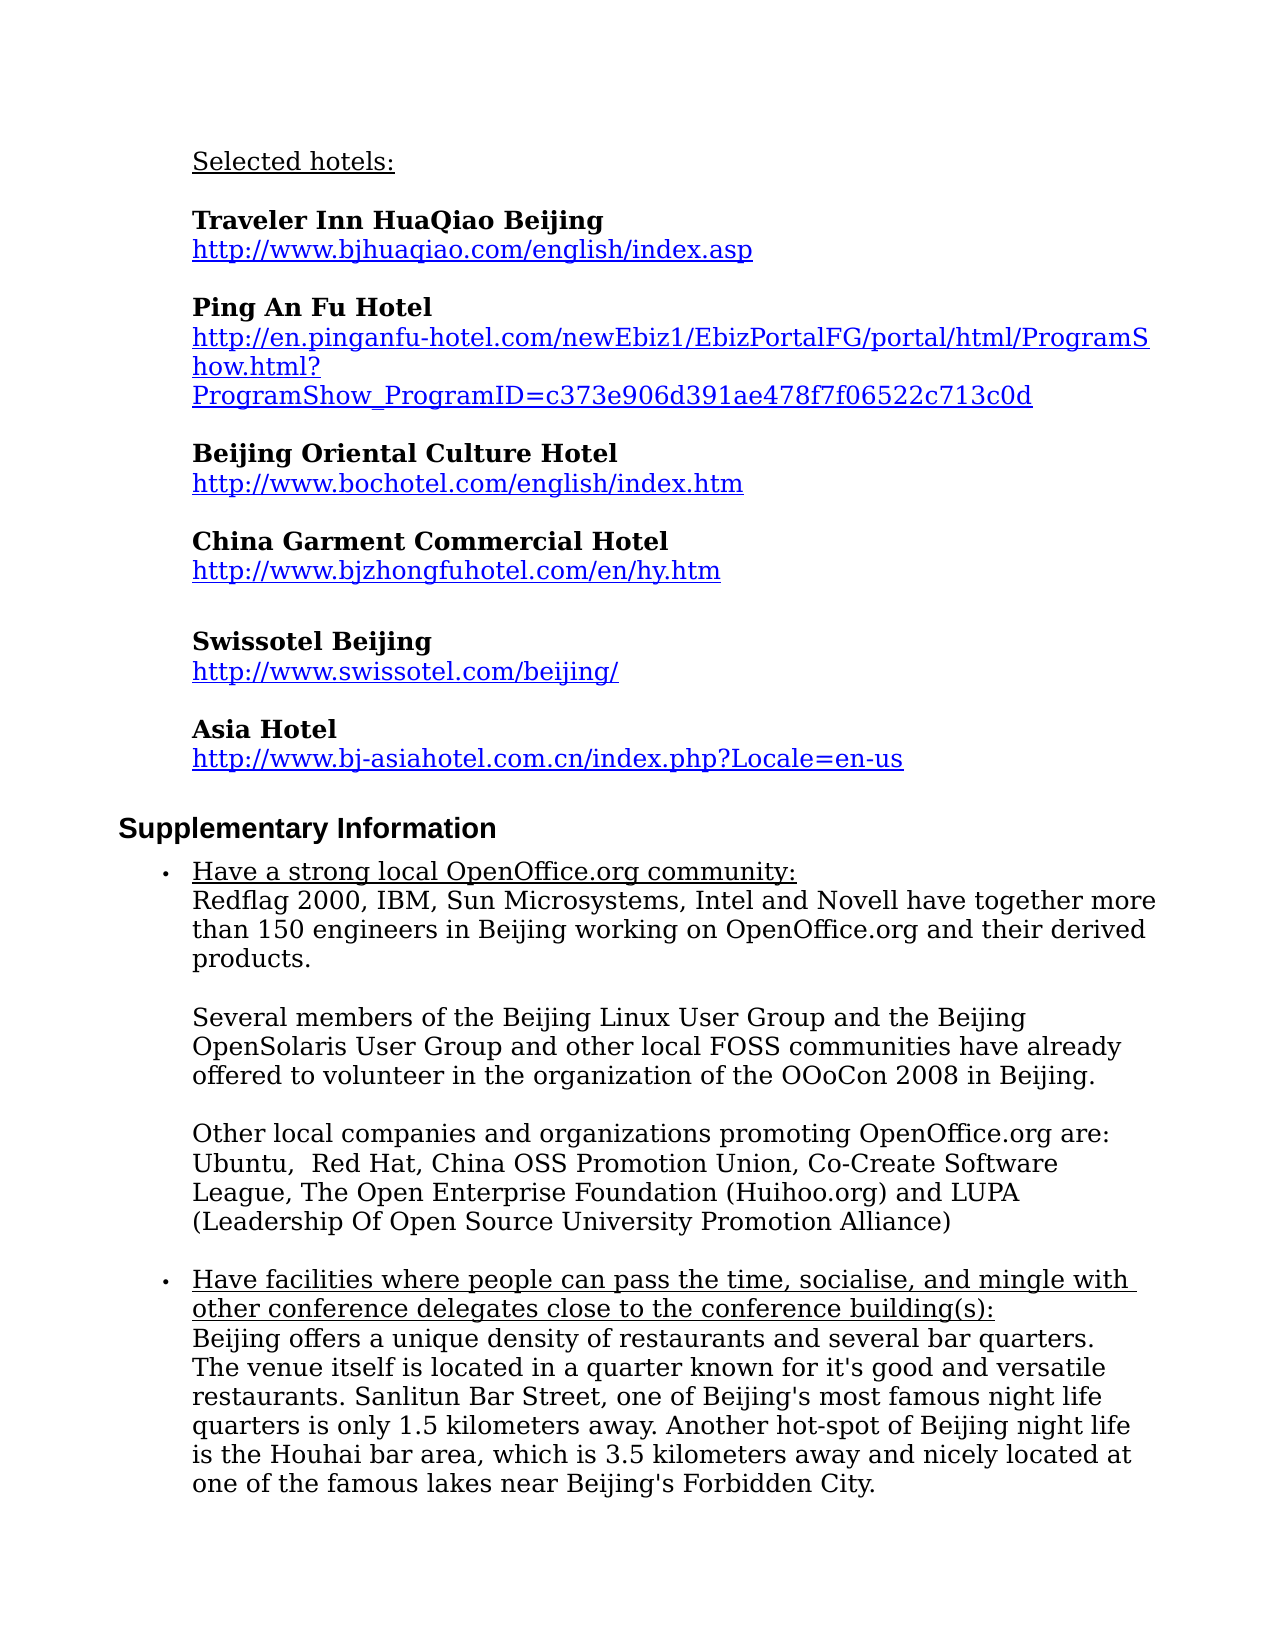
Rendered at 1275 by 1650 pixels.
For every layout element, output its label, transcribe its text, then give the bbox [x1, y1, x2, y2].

subtitle Supplementary Information [118, 811, 1157, 844]
list Selected hotels: Traveler Inn HuaQiao Beijing http://www.bjhuaqiao.com/english/index.asp Ping An Fu Hotel http://en.pinganfu-hotel.com/newEbiz1/EbizPortalFG/portal/html/ProgramShow.html?ProgramShow_ProgramID=c373e906d391ae478f7f06522c713c0d Beijing Oriental Culture Hotel http://www.bochotel.com/english/index.htm China Garment Commercial Hotel http://www.bjzhongfuhotel.com/en/hy.htm [162, 118, 1157, 615]
list Swissotel Beijing http://www.swissotel.com/beijing/ Asia Hotel http://www.bj-asiahotel.com.cn/index.php?Locale=en-us [162, 627, 1157, 773]
list Have a strong local OpenOffice.org community: Redflag 2000, IBM, Sun Microsystems, Intel and Novell have together more than 150 engineers in Beijing working on OpenOffice.org and their derived products. Several members of the Beijing Linux User Group and the Beijing OpenSolaris User Group and other local FOSS communities have already offered to volunteer in the organization of the OOoCon 2008 in Beijing. Other local companies and organizations promoting OpenOffice.org are: Ubuntu, Red Hat, China OSS Promotion Union, Co-Create Software League, The Open Enterprise Foundation (Huihoo.org) and LUPA (Leadership Of Open Source University Promotion Alliance) [162, 857, 1157, 1265]
list [162, 1499, 1157, 1528]
list Have facilities where people can pass the time, socialise, and mingle with other conference delegates close to the conference building(s): Beijing offers a unique density of restaurants and several bar quarters. The venue itself is located in a quarter known for it's good and versatile restaurants. Sanlitun Bar Street, one of Beijing's most famous night life quarters is only 1.5 kilometers away. Another hot-spot of Beijing night life is the Houhai bar area, which is 3.5 kilometers away and nicely located at one of the famous lakes near Beijing's Forbidden City. [162, 1265, 1157, 1499]
